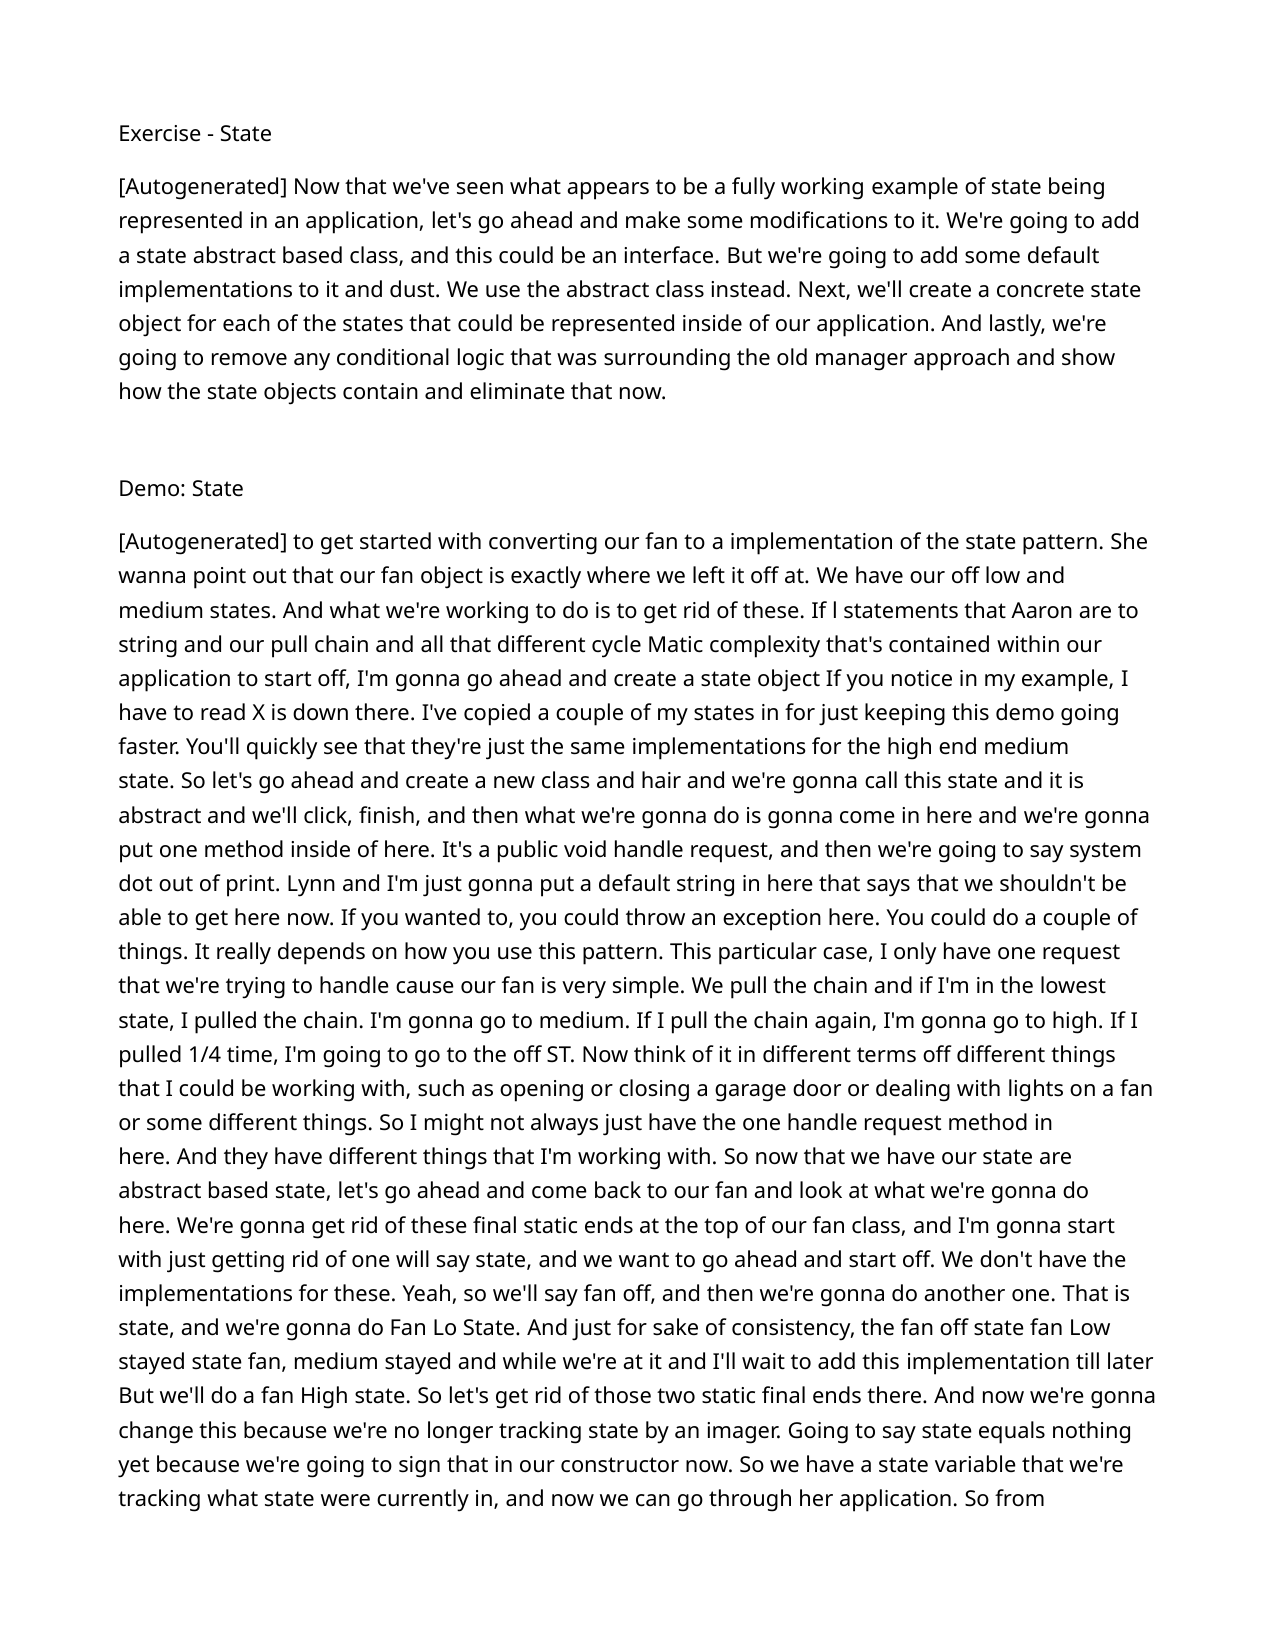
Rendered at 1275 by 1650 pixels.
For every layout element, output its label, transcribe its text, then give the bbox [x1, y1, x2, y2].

subtitle Demo: State [118, 473, 1157, 503]
subtitle Exercise - State [118, 118, 1157, 148]
text [Autogenerated] to get started with converting our fan to a implementation of the state pattern. She wanna point out that our fan object is exactly where we left it off at. We have our off low and medium states. And what we're working to do is to get rid of these. If l statements that Aaron are to string and our pull chain and all that different cycle Matic complexity that's contained within our application to start off, I'm gonna go ahead and create a state object If you notice in my example, I have to read X is down there. I've copied a couple of my states in for just keeping this demo going faster. You'll quickly see that they're just the same implementations for the high end medium state. So let's go ahead and create a new class and hair and we're gonna call this state and it is abstract and we'll click, finish, and then what we're gonna do is gonna come in here and we're gonna put one method inside of here. It's a public void handle request, and then we're going to say system dot out of print. Lynn and I'm just gonna put a default string in here that says that we shouldn't be able to get here now. If you wanted to, you could throw an exception here. You could do a couple of things. It really depends on how you use this pattern. This particular case, I only have one request that we're trying to handle cause our fan is very simple. We pull the chain and if I'm in the lowest state, I pulled the chain. I'm gonna go to medium. If I pull the chain again, I'm gonna go to high. If I pulled 1/4 time, I'm going to go to the off ST. Now think of it in different terms off different things that I could be working with, such as opening or closing a garage door or dealing with lights on a fan or some different things. So I might not always just have the one handle request method in here. And they have different things that I'm working with. So now that we have our state are abstract based state, let's go ahead and come back to our fan and look at what we're gonna do here. We're gonna get rid of these final static ends at the top of our fan class, and I'm gonna start with just getting rid of one will say state, and we want to go ahead and start off. We don't have the implementations for these. Yeah, so we'll say fan off, and then we're gonna do another one. That is state, and we're gonna do Fan Lo State. And just for sake of consistency, the fan off state fan Low stayed state fan, medium stayed and while we're at it and I'll wait to add this implementation till later But we'll do a fan High state. So let's get rid of those two static final ends there. And now we're gonna change this because we're no longer tracking state by an imager. Going to say state equals nothing yet because we're going to sign that in our constructor now. So we have a state variable that we're tracking what state were currently in, and now we can go through her application. So from [118, 526, 1157, 1513]
text [Autogenerated] Now that we've seen what appears to be a fully working example of state being represented in an application, let's go ahead and make some modifications to it. We're going to add a state abstract based class, and this could be an interface. But we're going to add some default implementations to it and dust. We use the abstract class instead. Next, we'll create a concrete state object for each of the states that could be represented inside of our application. And lastly, we're going to remove any conditional logic that was surrounding the old manager approach and show how the state objects contain and eliminate that now. [118, 171, 1157, 406]
